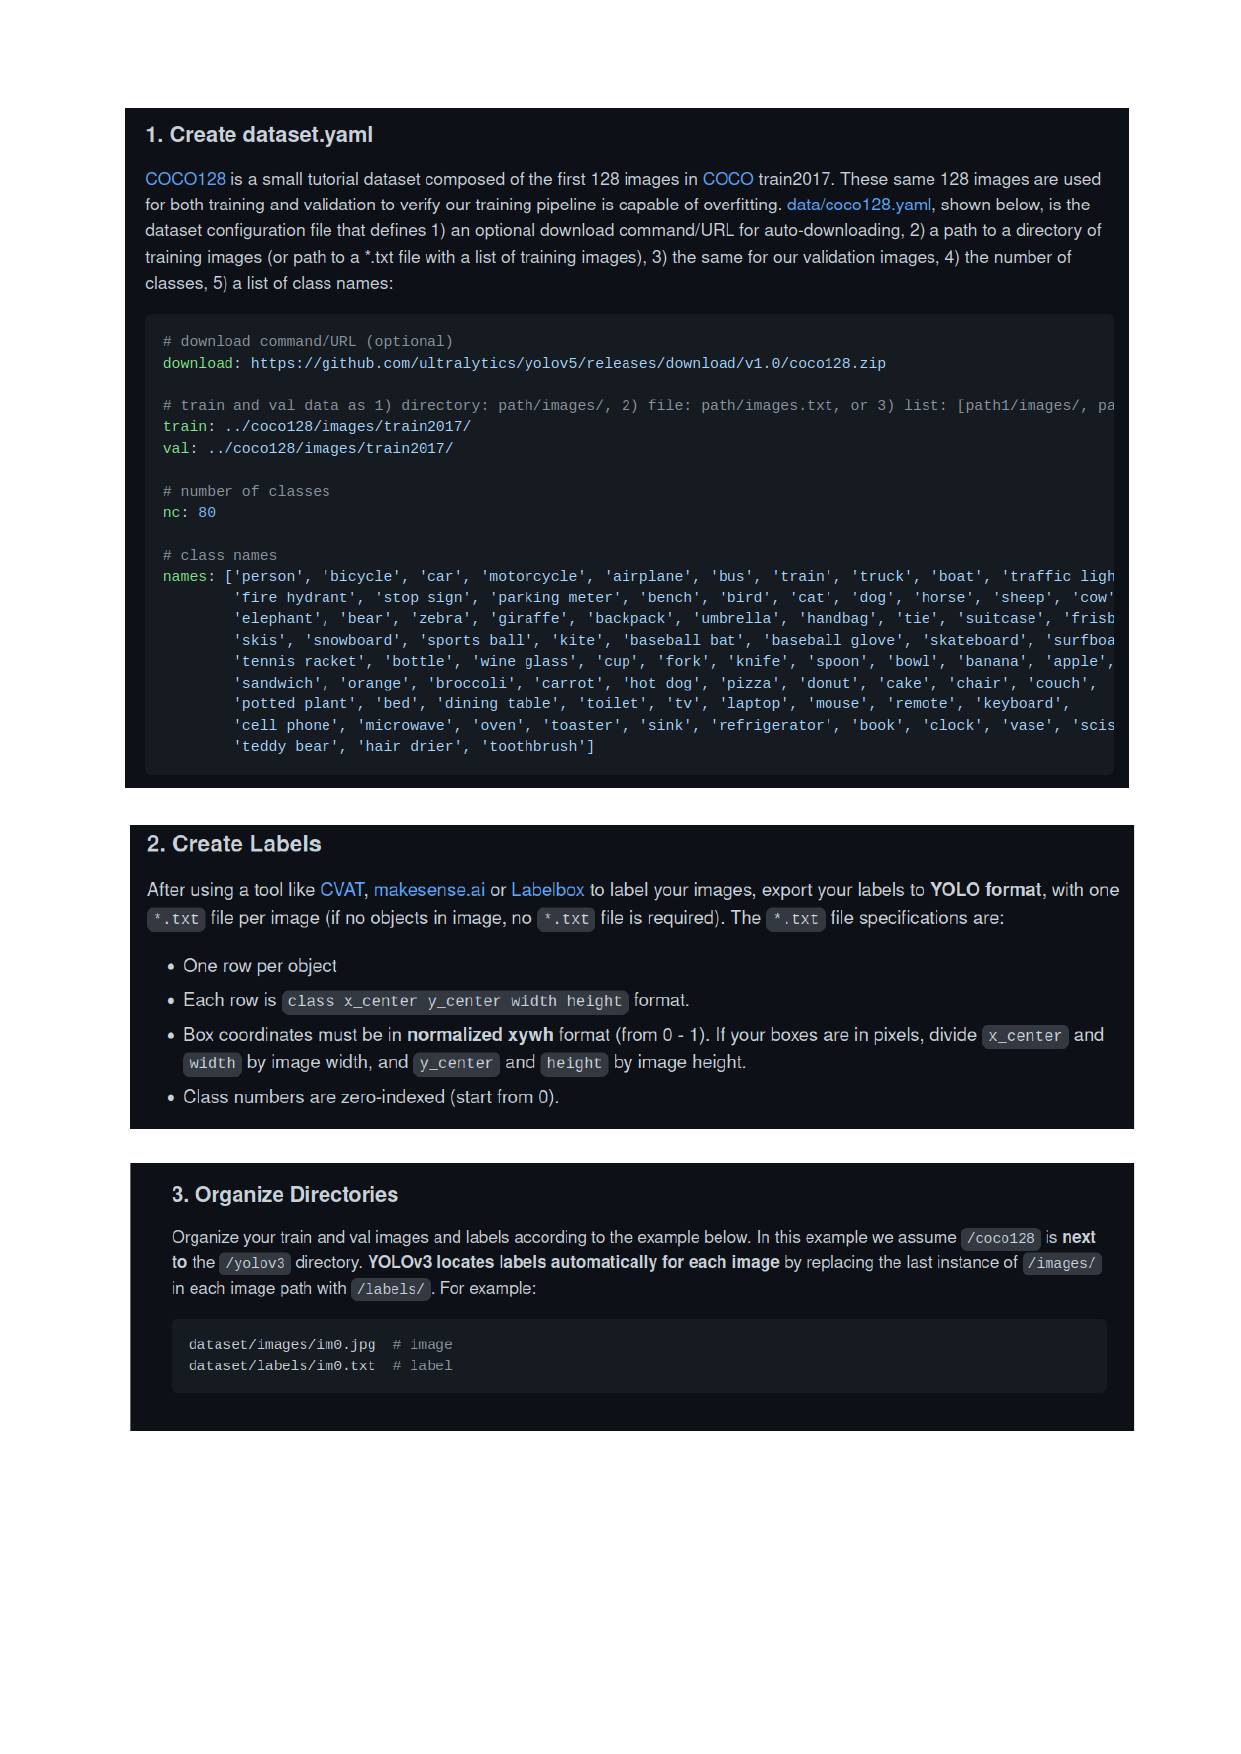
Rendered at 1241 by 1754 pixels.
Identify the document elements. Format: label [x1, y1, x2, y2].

picture [125, 108, 1129, 788]
picture [130, 1163, 1135, 1431]
picture [130, 825, 1135, 1129]
